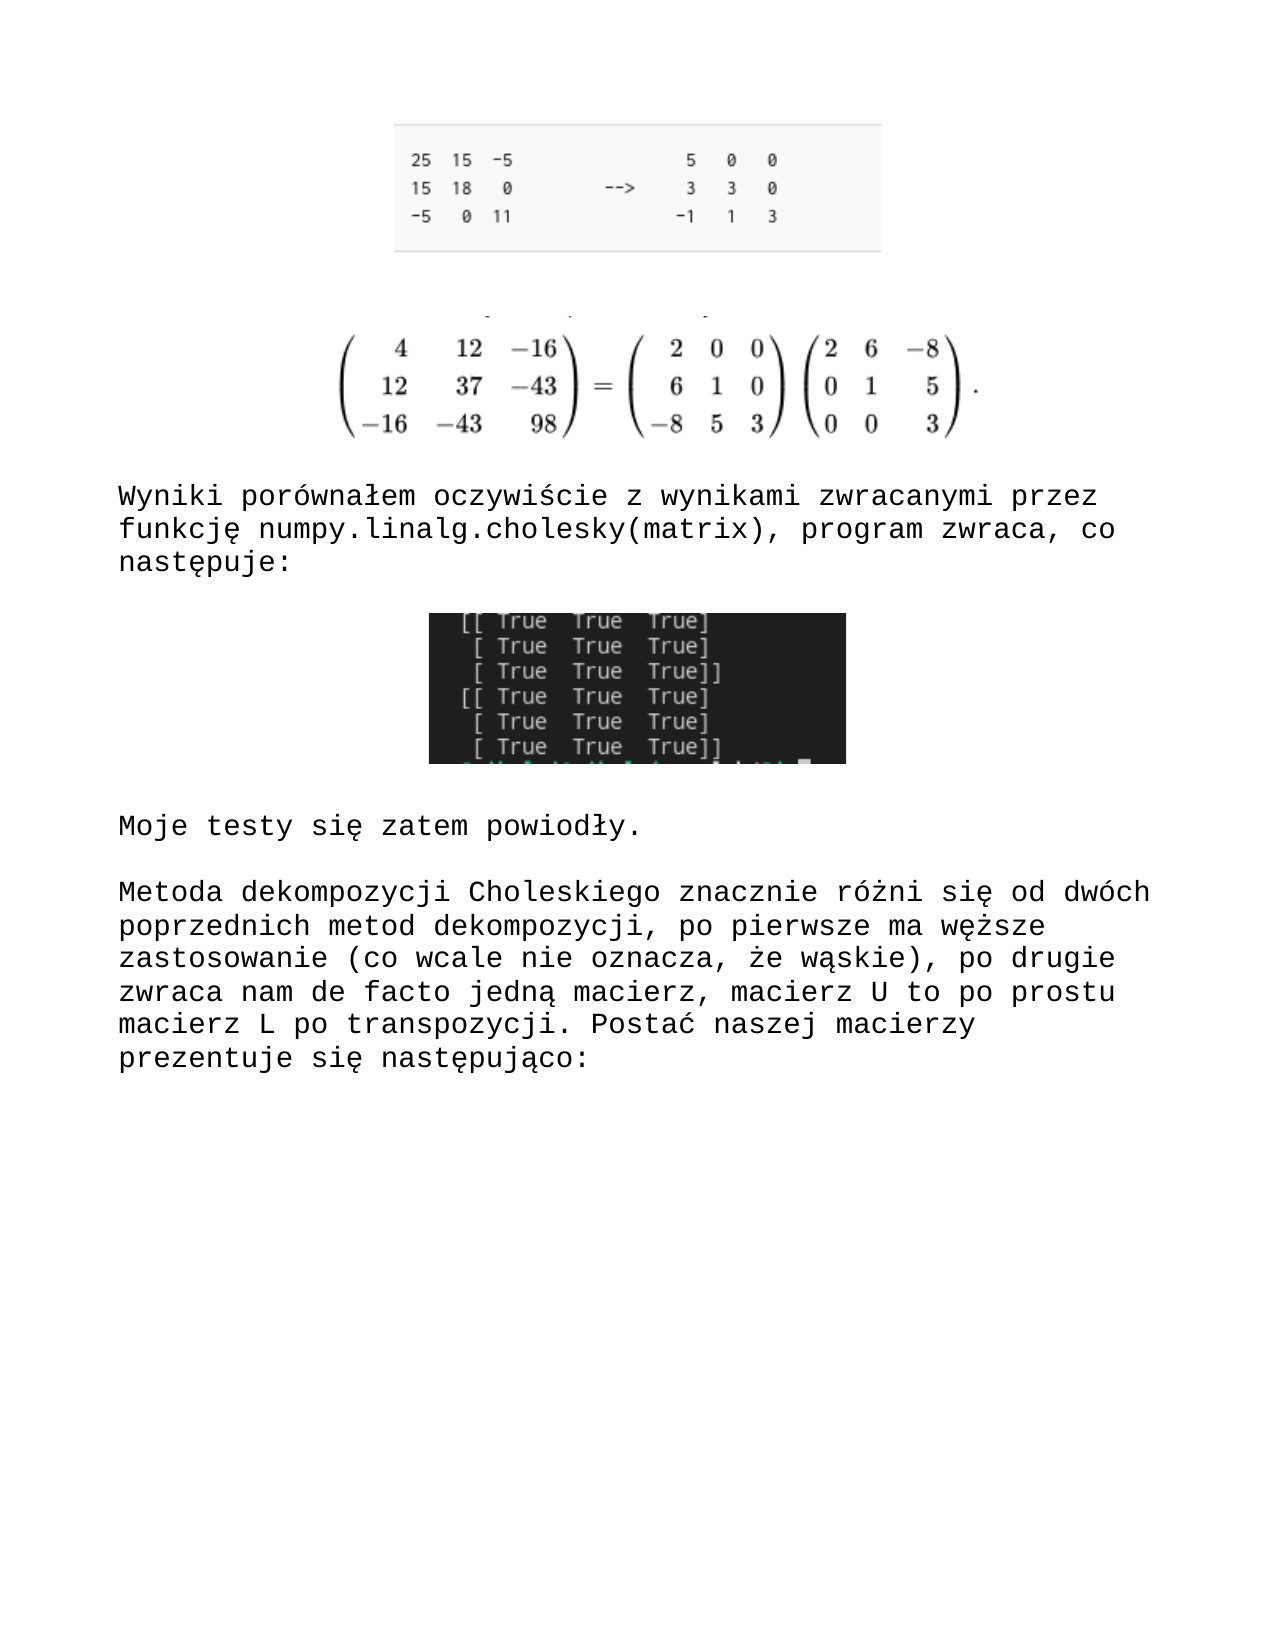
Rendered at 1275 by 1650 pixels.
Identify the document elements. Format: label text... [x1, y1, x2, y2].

picture [428, 613, 847, 764]
text Moje testy się zatem powiodły. [118, 812, 1157, 844]
picture [393, 118, 882, 265]
text Metoda dekompozycji Choleskiego znacznie różni się od dwóch poprzednich metod dekompozycji, po pierwsze ma węższe zastosowanie (co wcale nie oznacza, że wąskie), po drugie zwraca nam de facto jedną macierz, macierz U to po prostu macierz L po transpozycji. Postać naszej macierzy prezentuje się następująco: [118, 878, 1157, 1076]
text Wyniki porównałem oczywiście z wynikami zwracanymi przez funkcję numpy.linalg.cholesky(matrix), program zwraca, co następuje: [118, 481, 1157, 580]
picture [261, 316, 1014, 454]
